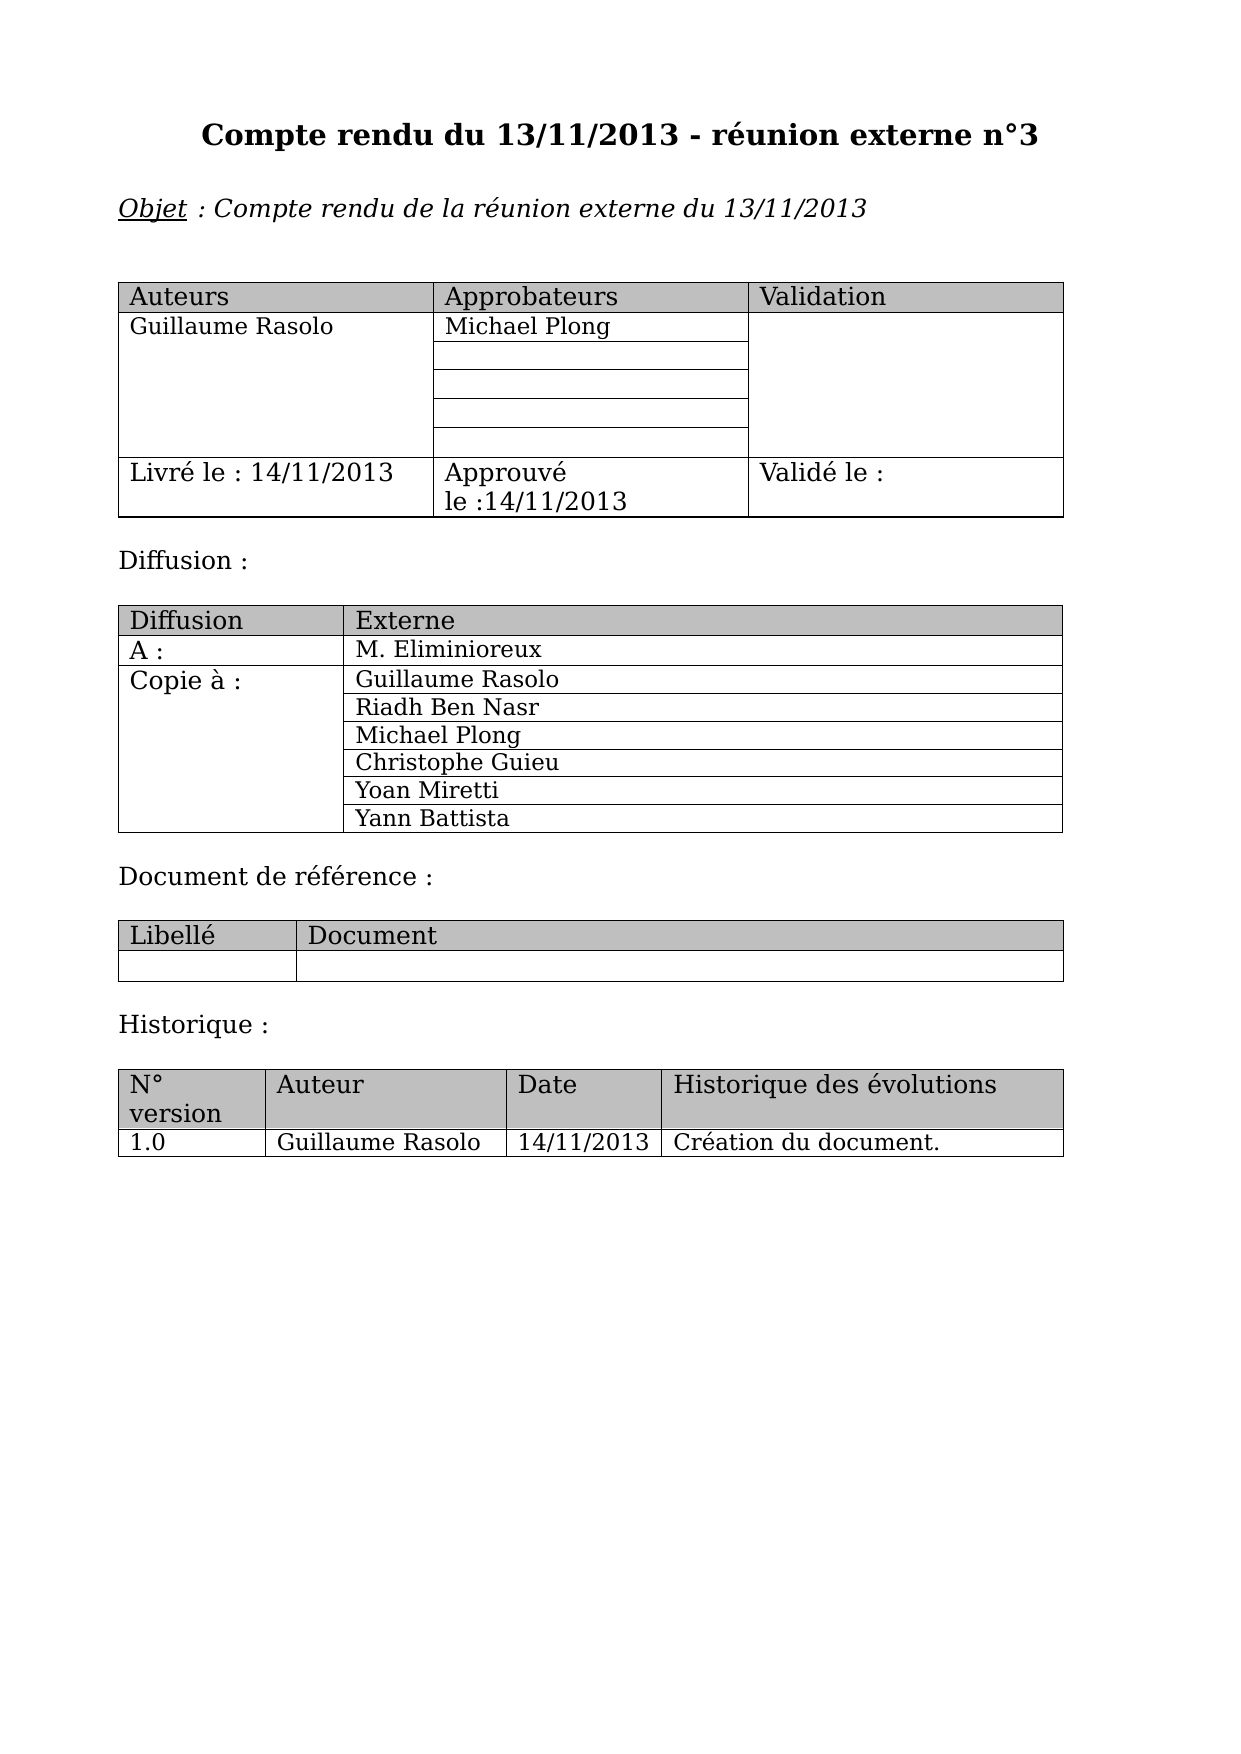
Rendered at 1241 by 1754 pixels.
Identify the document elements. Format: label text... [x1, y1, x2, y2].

text Compte rendu du 13/11/2013 - réunion externe n°3 [118, 118, 1122, 152]
table_cell Guillaume Rasolo [119, 313, 433, 457]
table_header Auteur [266, 1070, 506, 1128]
table_cell [434, 342, 748, 369]
table_cell [434, 399, 748, 427]
table_cell Validé le : [749, 458, 1063, 516]
table_cell [434, 370, 748, 398]
table_cell [434, 428, 748, 457]
table_cell Copie à : [119, 666, 343, 832]
table_cell [749, 313, 1063, 457]
table_header Document [297, 921, 1063, 950]
text Document de référence : [118, 862, 1122, 891]
text Diffusion : [118, 547, 1122, 576]
table_cell [119, 951, 296, 981]
table_cell A : [119, 636, 343, 665]
table_cell Yoan Miretti [344, 777, 1062, 804]
table_cell Michael Plong [344, 722, 1062, 748]
table_cell Christophe Guieu [344, 750, 1062, 776]
table_header Historique des évolutions [662, 1070, 1063, 1128]
table_cell Michael Plong [434, 313, 748, 341]
table_cell M. Eliminioreux [344, 636, 1062, 665]
text Historique : [118, 1011, 1122, 1040]
table_header Auteurs [119, 283, 433, 312]
table_header Externe [344, 606, 1062, 635]
table_header Approbateurs [434, 283, 748, 312]
table_cell 14/11/2013 [507, 1130, 661, 1156]
table_header Diffusion [119, 606, 343, 635]
text Objet : Compte rendu de la réunion externe du 13/11/2013 [118, 194, 1122, 223]
table_cell Approuvé le :14/11/2013 [434, 458, 748, 516]
table_header N° version [119, 1070, 265, 1128]
table_cell Création du document. [662, 1130, 1063, 1156]
table_cell Guillaume Rasolo [344, 666, 1062, 693]
table_cell Guillaume Rasolo [266, 1130, 506, 1156]
table_cell [297, 951, 1063, 981]
table_header Validation [749, 283, 1063, 312]
table_header Date [507, 1070, 661, 1128]
table_cell Livré le : 14/11/2013 [119, 458, 433, 516]
table_cell 1.0 [119, 1130, 265, 1156]
table_cell Yann Battista [344, 805, 1062, 832]
table_cell Riadh Ben Nasr [344, 694, 1062, 721]
table_header Libellé [119, 921, 296, 950]
